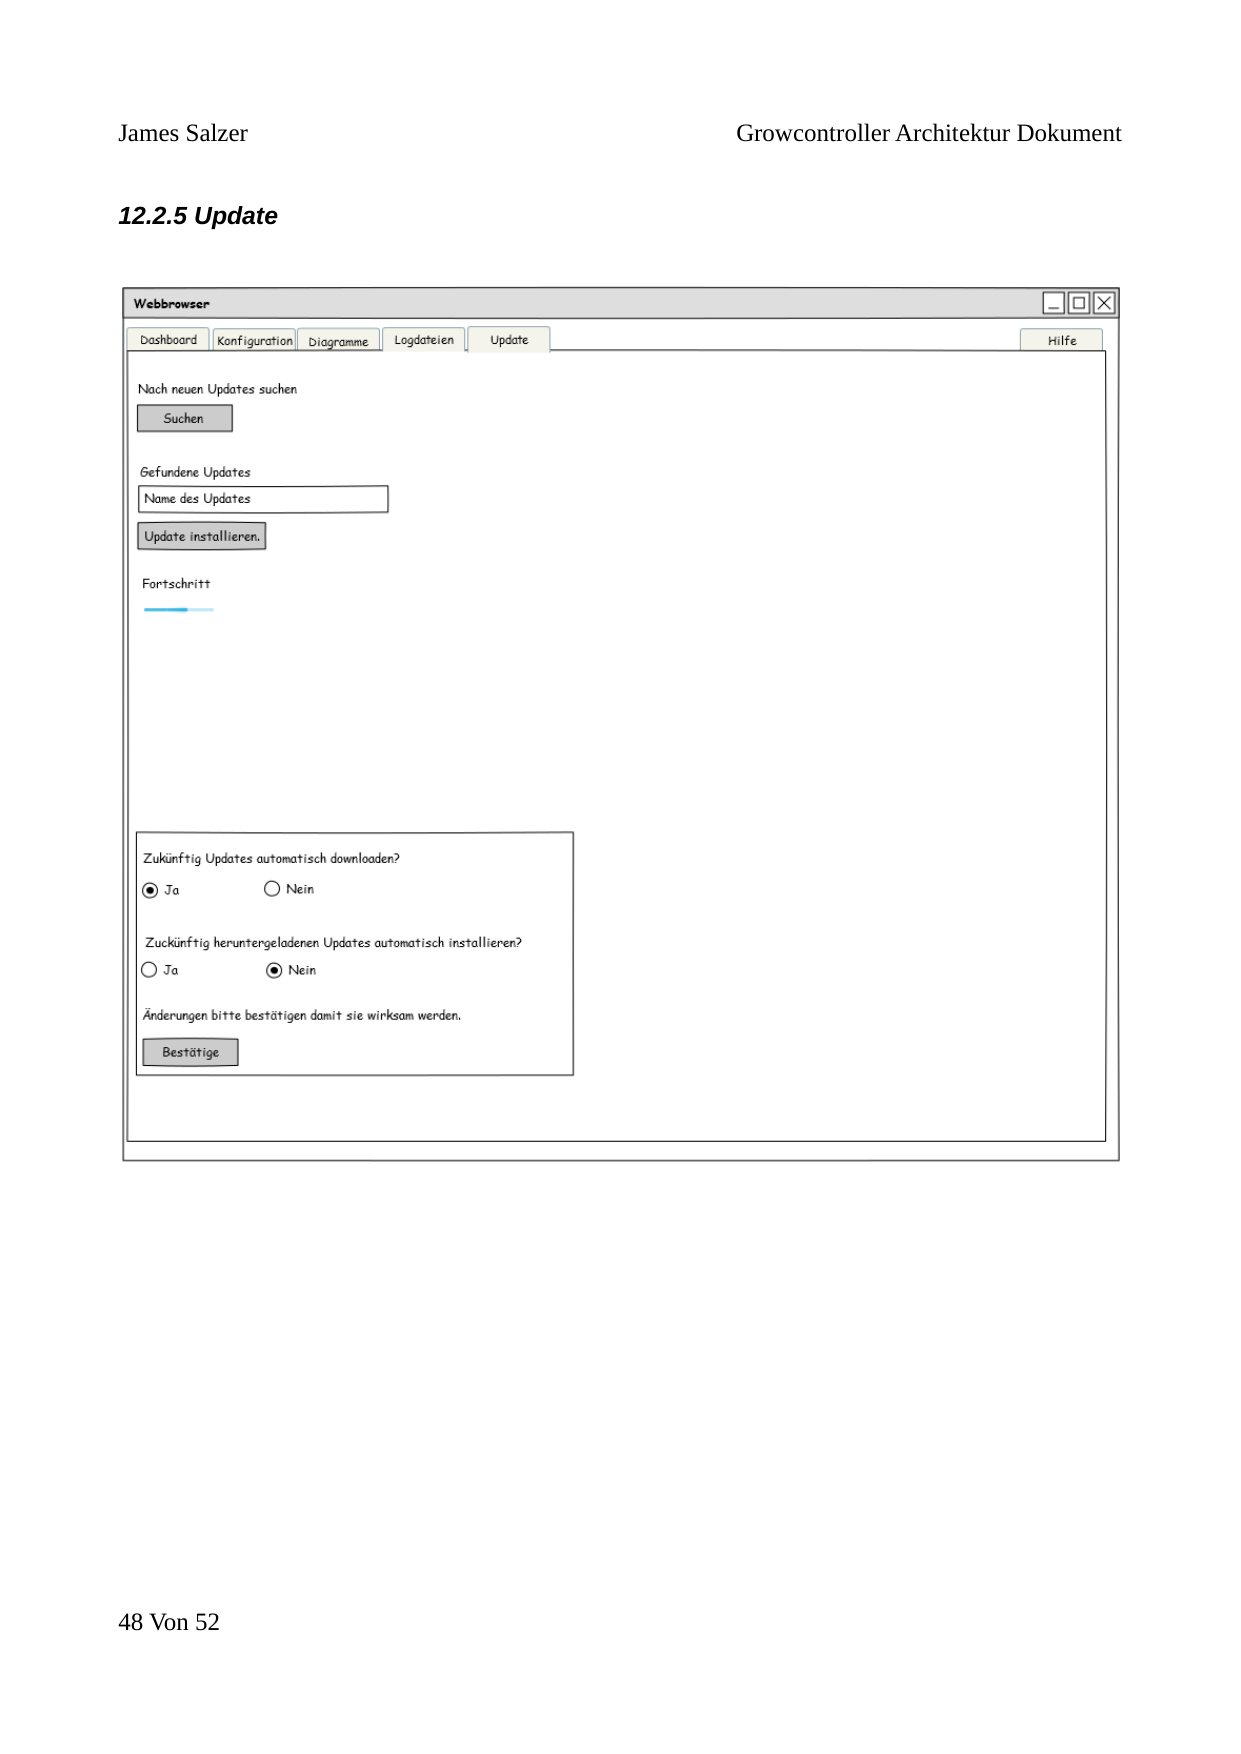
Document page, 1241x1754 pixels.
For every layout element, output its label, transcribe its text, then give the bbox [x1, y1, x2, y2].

picture [118, 283, 1123, 1165]
subtitle 12.2.5 Update [118, 201, 1122, 230]
